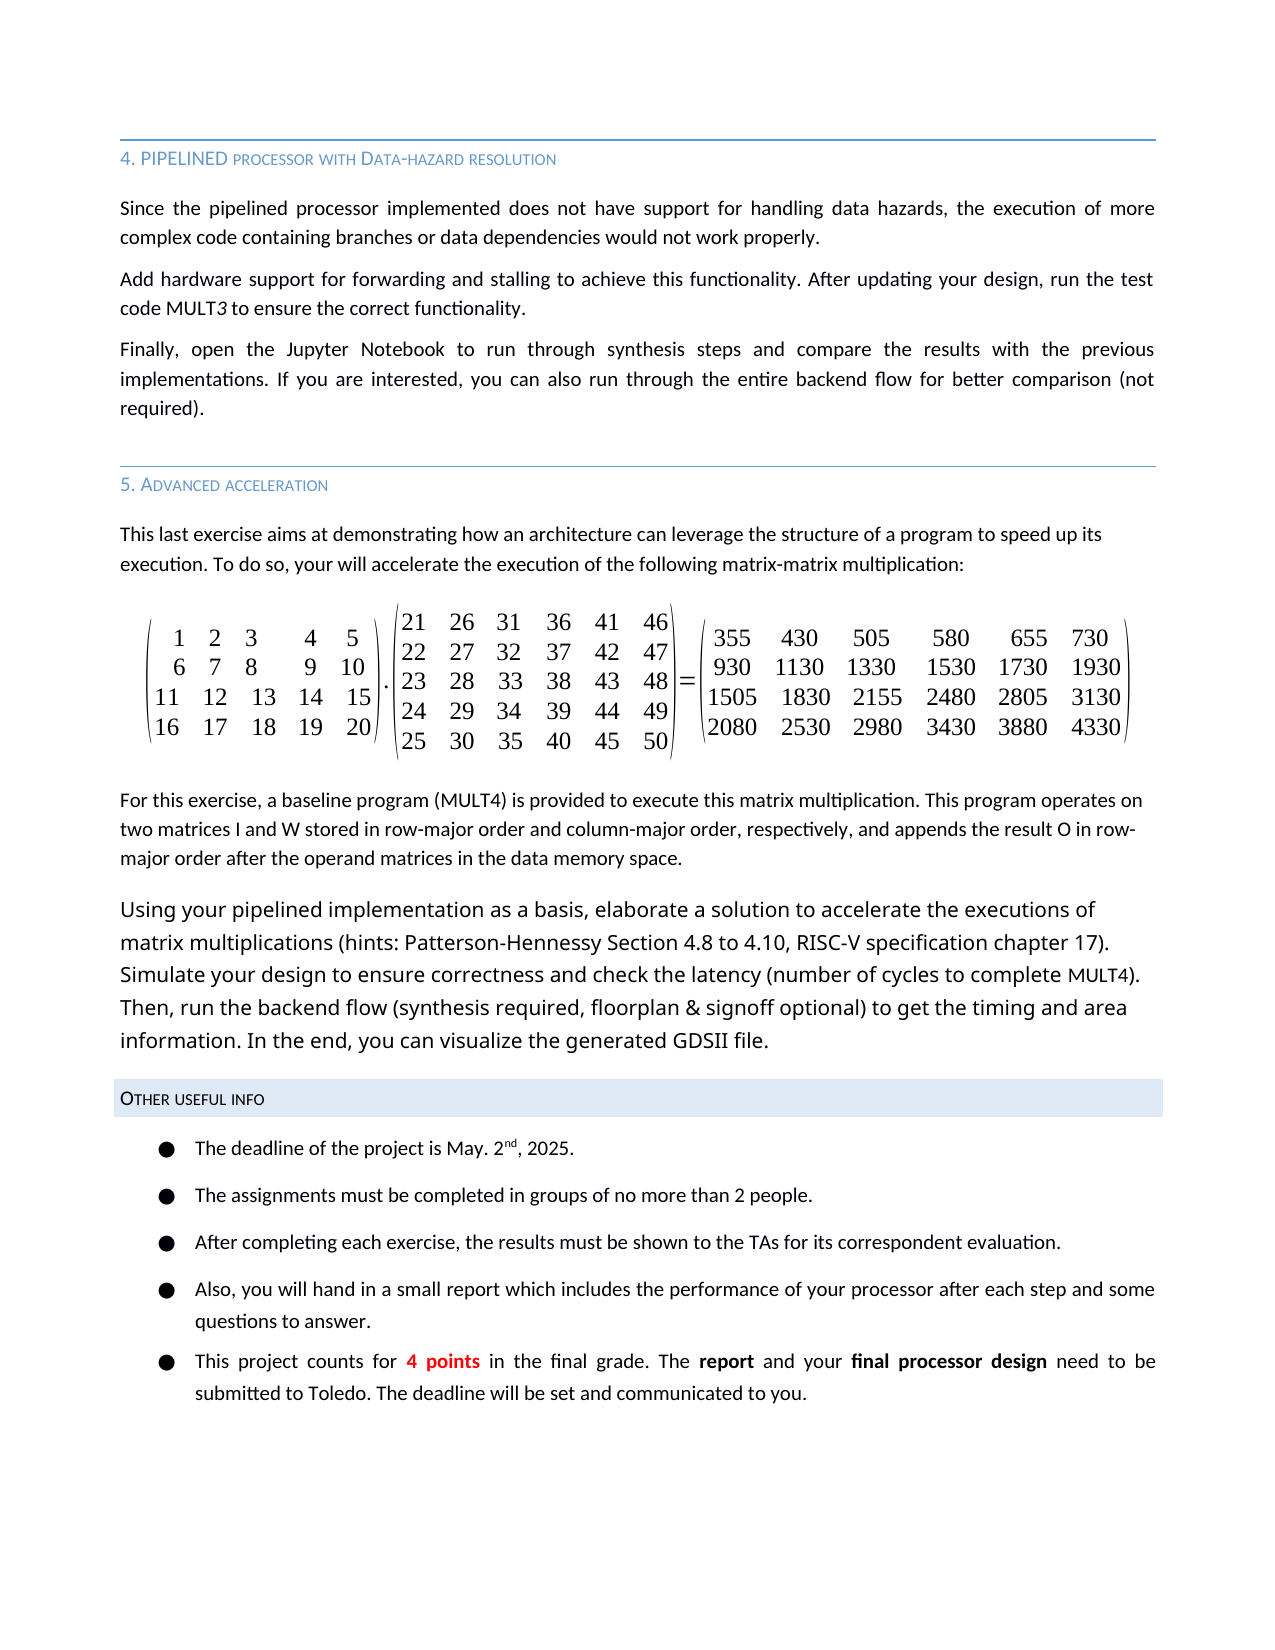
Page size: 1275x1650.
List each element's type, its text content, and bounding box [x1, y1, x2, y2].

text Using your pipelined implementation as a basis, elaborate a solution to accelerate the executions of matrix multiplications (hints: Patterson-Hennessy Section 4.8 to 4.10, RISC-V specification chapter 17). Simulate your design to ensure correctness and check the latency (number of cycles to complete MULT4). Then, run the backend flow (synthesis required, floorplan & signoff optional) to get the timing and area information. In the end, you can visualize the generated GDSII file. [120, 895, 1156, 1054]
list Also, you will hand in a small report which includes the performance of your processor after each step and some questions to answer. [157, 1266, 1156, 1334]
text Since the pipelined processor implemented does not have support for handling data hazards, the execution of more complex code containing branches or data dependencies would not work properly. [120, 195, 1156, 249]
list The deadline of the project is May. 2nd, 2025. [157, 1125, 1156, 1168]
subtitle 4. PIPELINED processor with Data-hazard resolution [120, 141, 1156, 170]
text Add hardware support for forwarding and stalling to achieve this functionality. After updating your design, run the test code MULT3 to ensure the correct functionality. [120, 266, 1156, 320]
subtitle 5. Advanced acceleration [120, 467, 1156, 497]
text Finally, open the Jupyter Notebook to run through synthesis steps and compare the results with the previous implementations. If you are interested, you can also run through the entire backend flow for better comparison (not required). [120, 337, 1156, 420]
list This project counts for 4 points in the final grade. The report and your final processor design need to be submitted to Toledo. The deadline will be set and communicated to you. [157, 1338, 1156, 1406]
text This last exercise aims at demonstrating how an architecture can leverage the structure of a program to speed up its execution. To do so, your will accelerate the execution of the following matrix-matrix multiplication: [120, 522, 1156, 576]
list After completing each exercise, the results must be shown to the TAs for its correspondent evaluation. [157, 1219, 1156, 1261]
subtitle Other useful info [120, 1085, 1156, 1111]
list The assignments must be completed in groups of no more than 2 people. [157, 1172, 1156, 1214]
text For this exercise, a baseline program (MULT4) is provided to execute this matrix multiplication. This program operates on two matrices I and W stored in row-major order and column-major order, respectively, and appends the result O in row-major order after the operand matrices in the data memory space. [120, 787, 1156, 871]
